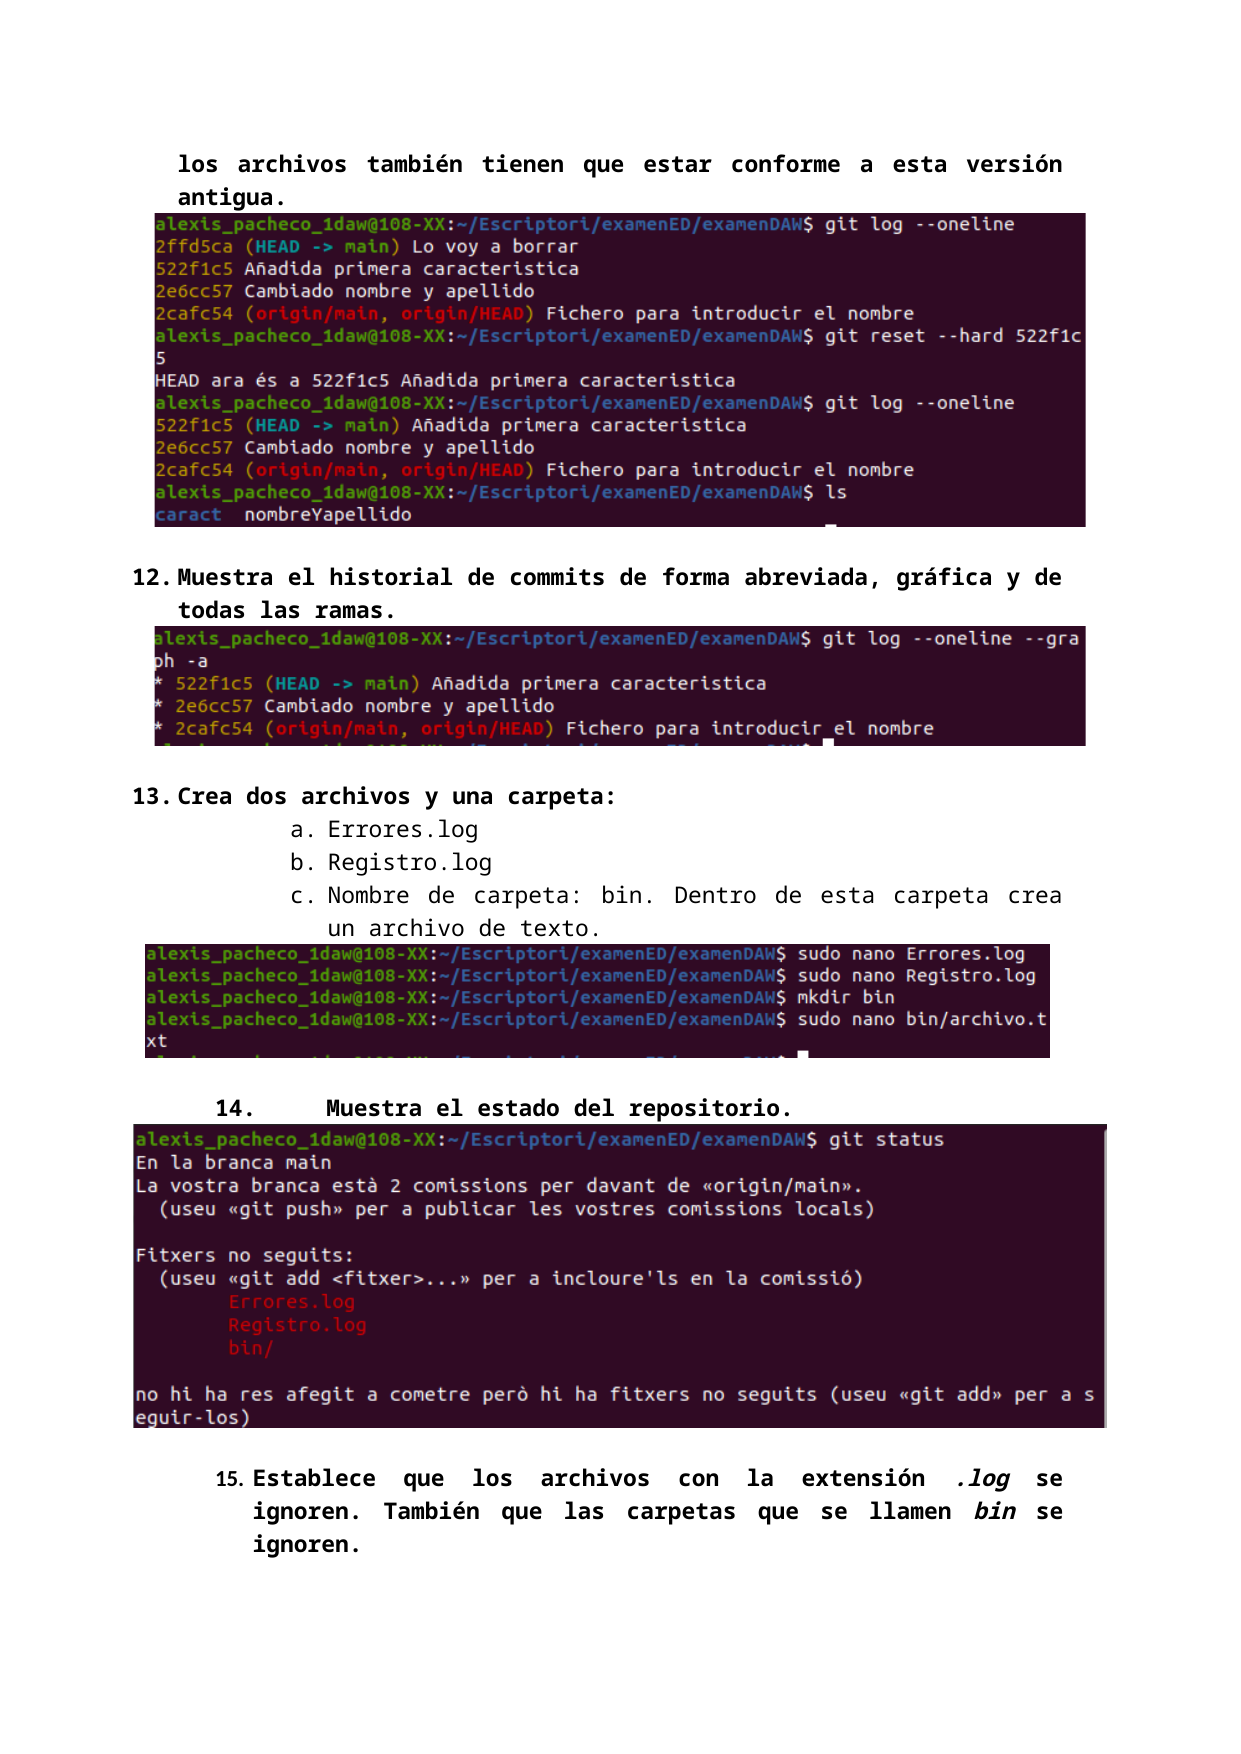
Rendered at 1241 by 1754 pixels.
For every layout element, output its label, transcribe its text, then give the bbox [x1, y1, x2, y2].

picture [154, 626, 1086, 746]
picture [154, 213, 1086, 527]
list Errores.log [290, 813, 1063, 844]
list los archivos también tienen que estar conforme a esta versión antigua. [132, 148, 1063, 212]
list Registro.log [290, 846, 1063, 877]
list Nombre de carpeta: bin. Dentro de esta carpeta crea un archivo de texto. [290, 879, 1063, 943]
picture [133, 1124, 1107, 1428]
list Muestra el estado del repositorio. [215, 1092, 1063, 1123]
list Crea dos archivos y una carpeta: [132, 780, 1063, 811]
list Muestra el historial de commits de forma abreviada, gráfica y de todas las ramas. [132, 561, 1063, 625]
list Establece que los archivos con la extensión .log se ignoren. También que las carpetas que se llamen bin se ignoren. [215, 1462, 1063, 1559]
picture [145, 944, 1050, 1058]
